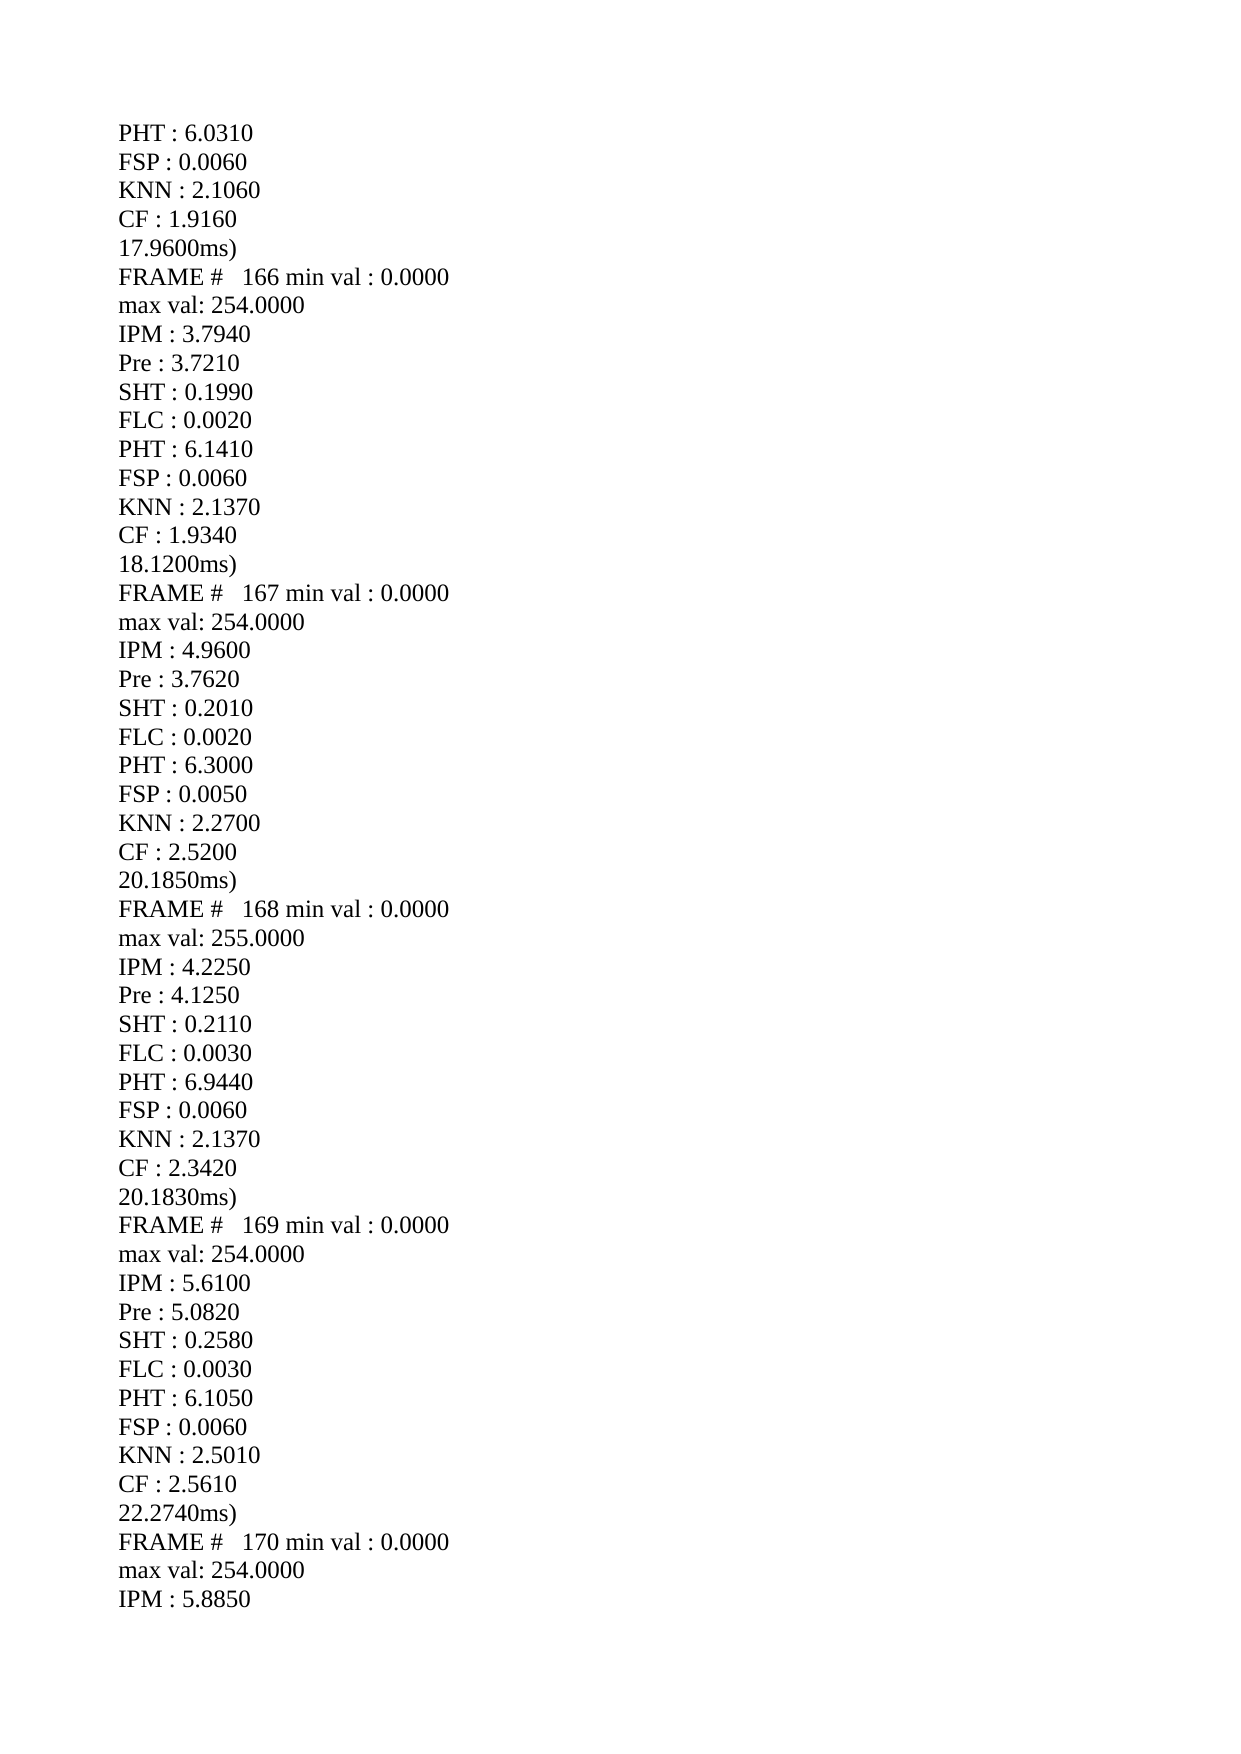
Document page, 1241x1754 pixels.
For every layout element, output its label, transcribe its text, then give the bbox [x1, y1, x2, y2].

text FRAME # 166 min val : 0.0000 [118, 262, 1122, 291]
text FSP : 0.0050 [118, 779, 1122, 808]
text PHT : 6.9440 [118, 1067, 1122, 1096]
text FLC : 0.0020 [118, 406, 1122, 434]
text CF : 2.5610 [118, 1469, 1122, 1498]
text 22.2740ms) [118, 1498, 1122, 1527]
text max val: 254.0000 [118, 291, 1122, 319]
text KNN : 2.1370 [118, 1124, 1122, 1153]
text FRAME # 168 min val : 0.0000 [118, 894, 1122, 923]
text KNN : 2.2700 [118, 808, 1122, 837]
text FRAME # 167 min val : 0.0000 [118, 578, 1122, 607]
text FSP : 0.0060 [118, 1412, 1122, 1441]
text PHT : 6.3000 [118, 751, 1122, 779]
text max val: 254.0000 [118, 1556, 1122, 1584]
text Pre : 3.7210 [118, 348, 1122, 377]
text SHT : 0.2580 [118, 1326, 1122, 1354]
text PHT : 6.0310 [118, 118, 1122, 147]
text FSP : 0.0060 [118, 147, 1122, 176]
text max val: 254.0000 [118, 1239, 1122, 1268]
text SHT : 0.1990 [118, 377, 1122, 406]
text SHT : 0.2010 [118, 693, 1122, 722]
text 17.9600ms) [118, 233, 1122, 262]
text FSP : 0.0060 [118, 463, 1122, 492]
text IPM : 5.6100 [118, 1268, 1122, 1297]
text CF : 2.3420 [118, 1153, 1122, 1182]
text FLC : 0.0030 [118, 1354, 1122, 1383]
text IPM : 4.9600 [118, 636, 1122, 664]
text FRAME # 169 min val : 0.0000 [118, 1211, 1122, 1239]
text PHT : 6.1410 [118, 434, 1122, 463]
text KNN : 2.1060 [118, 176, 1122, 204]
text CF : 1.9340 [118, 521, 1122, 549]
text CF : 1.9160 [118, 204, 1122, 233]
text FLC : 0.0020 [118, 722, 1122, 751]
text FLC : 0.0030 [118, 1038, 1122, 1067]
text KNN : 2.5010 [118, 1441, 1122, 1469]
text CF : 2.5200 [118, 837, 1122, 866]
text KNN : 2.1370 [118, 492, 1122, 521]
text max val: 255.0000 [118, 923, 1122, 952]
text IPM : 3.7940 [118, 319, 1122, 348]
text FRAME # 170 min val : 0.0000 [118, 1527, 1122, 1556]
text Pre : 4.1250 [118, 981, 1122, 1009]
text 20.1830ms) [118, 1182, 1122, 1211]
text SHT : 0.2110 [118, 1009, 1122, 1038]
text PHT : 6.1050 [118, 1383, 1122, 1412]
text max val: 254.0000 [118, 607, 1122, 636]
text IPM : 5.8850 [118, 1584, 1122, 1613]
text Pre : 3.7620 [118, 664, 1122, 693]
text Pre : 5.0820 [118, 1297, 1122, 1326]
text 18.1200ms) [118, 549, 1122, 578]
text FSP : 0.0060 [118, 1096, 1122, 1124]
text IPM : 4.2250 [118, 952, 1122, 981]
text 20.1850ms) [118, 866, 1122, 894]
